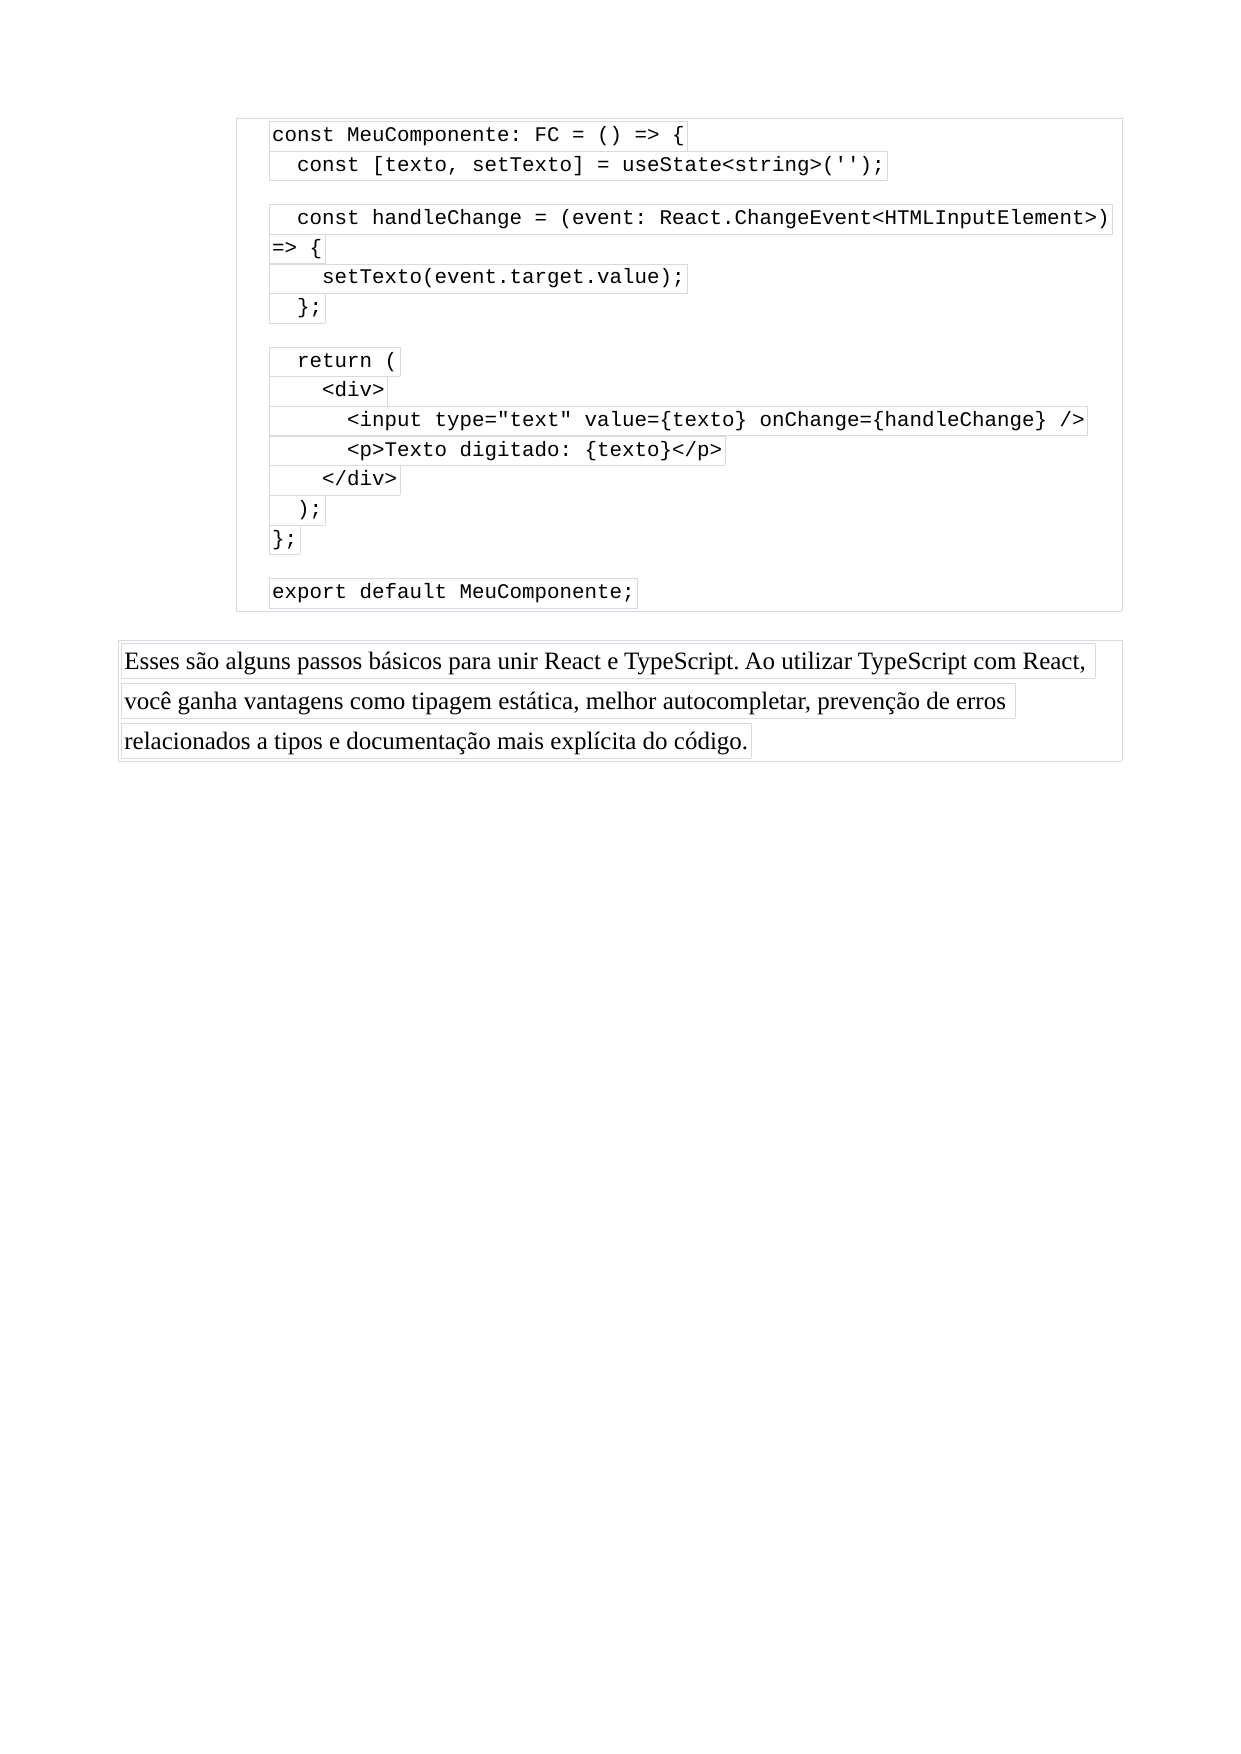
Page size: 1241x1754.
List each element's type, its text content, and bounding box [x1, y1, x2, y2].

list [237, 433, 269, 462]
list setTexto(event.target.value); [237, 261, 269, 290]
list const [texto, setTexto] = useState<string>(''); [688, 148, 1122, 181]
list [237, 462, 269, 492]
list </div> [270, 466, 400, 492]
list export default MeuComponente; [237, 575, 1122, 611]
list [326, 290, 1122, 323]
list <input type="text" value={texto} onChange={handleChange} /> [270, 407, 1087, 433]
list }; [270, 526, 300, 554]
list <input type="text" value={texto} onChange={handleChange} /> [388, 403, 1122, 433]
list [326, 492, 1122, 522]
list [401, 462, 1122, 492]
list [237, 522, 269, 554]
list const [texto, setTexto] = useState<string>(''); [270, 152, 887, 180]
list const MeuComponente: FC = () => { [237, 119, 1122, 148]
list <p>Texto digitado: {texto}</p> [270, 437, 725, 462]
list ); [270, 496, 325, 522]
list const [texto, setTexto] = useState<string>(''); [237, 148, 269, 181]
list [237, 373, 269, 403]
list [726, 433, 1122, 462]
list }; [270, 294, 325, 323]
list [388, 373, 1122, 403]
text Esses são alguns passos básicos para unir React e TypeScript. Ao utilizar TypeScript com React, você ganha vantagens como tipagem estática, melhor autocompletar, prevenção de erros relacionados a tipos e documentação mais explícita do código. [119, 641, 1122, 761]
list const handleChange = (event: React.ChangeEvent<HTMLInputElement>) => { [237, 201, 1122, 261]
list setTexto(event.target.value); [326, 261, 1122, 290]
list setTexto(event.target.value); [270, 265, 687, 290]
list return ( [237, 343, 1122, 373]
list [237, 290, 269, 323]
list [301, 522, 1122, 554]
list <div> [270, 377, 387, 403]
list [237, 492, 269, 522]
